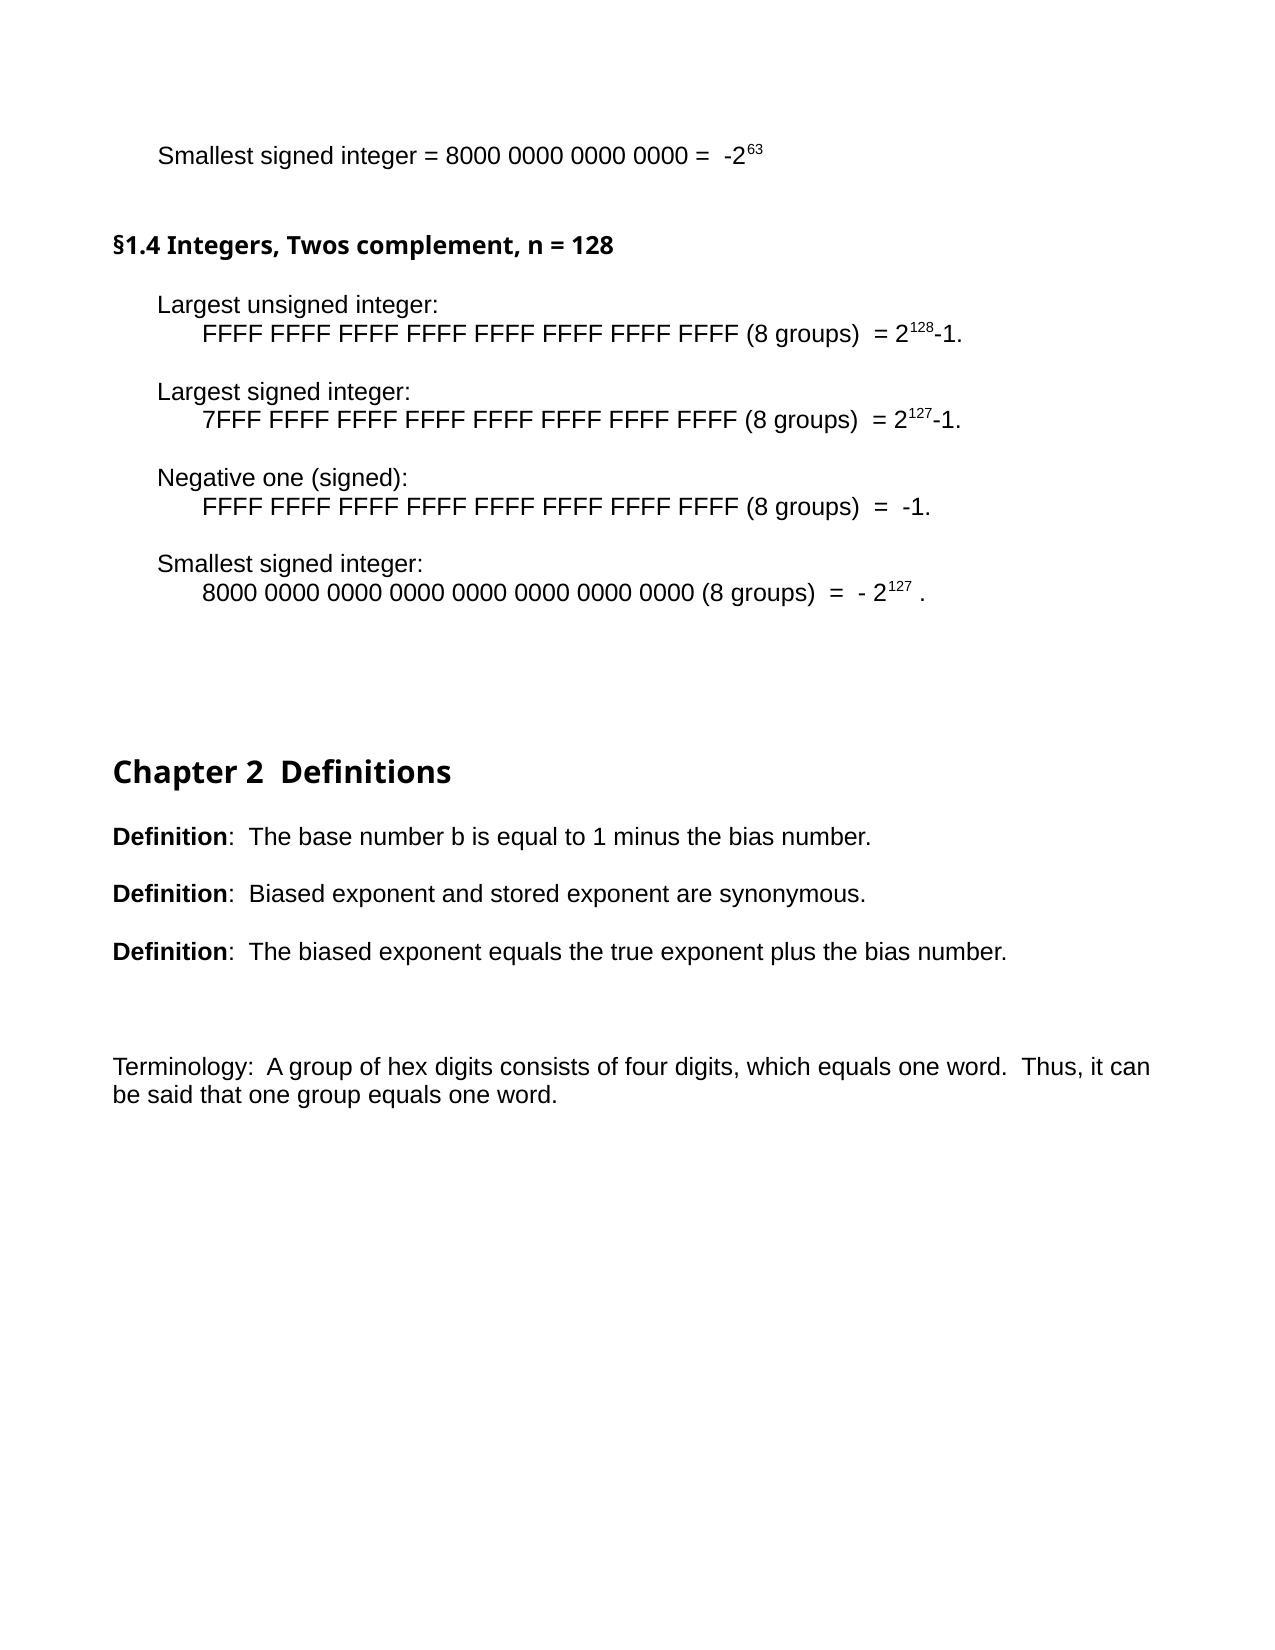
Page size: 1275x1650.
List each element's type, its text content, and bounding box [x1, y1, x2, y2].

text Terminology: A group of hex digits consists of four digits, which equals one word. Thus, it can be said that one group equals one word. [112, 1052, 1162, 1109]
text Negative one (signed): [157, 463, 1162, 492]
text Smallest signed integer: [157, 549, 1162, 578]
text Largest unsigned integer: [157, 290, 1162, 319]
text Definition: The biased exponent equals the true exponent plus the bias number. [112, 937, 1162, 965]
text Largest signed integer: [157, 377, 1162, 405]
text Chapter 2 Definitions [112, 750, 1162, 793]
text 7FFF FFFF FFFF FFFF FFFF FFFF FFFF FFFF (8 groups) = 2127-1. [157, 405, 1162, 434]
text Definition: Biased exponent and stored exponent are synonymous. [112, 879, 1162, 908]
text 8000 0000 0000 0000 0000 0000 0000 0000 (8 groups) = - 2127 . [157, 578, 1162, 607]
text FFFF FFFF FFFF FFFF FFFF FFFF FFFF FFFF (8 groups) = 2128-1. [157, 319, 1162, 348]
text Definition: The base number b is equal to 1 minus the bias number. [112, 822, 1162, 850]
text Smallest signed integer = 8000 0000 0000 0000 = -263 [112, 141, 1162, 170]
text FFFF FFFF FFFF FFFF FFFF FFFF FFFF FFFF (8 groups) = -1. [157, 492, 1162, 520]
text §1.4 Integers, Twos complement, n = 128 [112, 227, 1162, 262]
